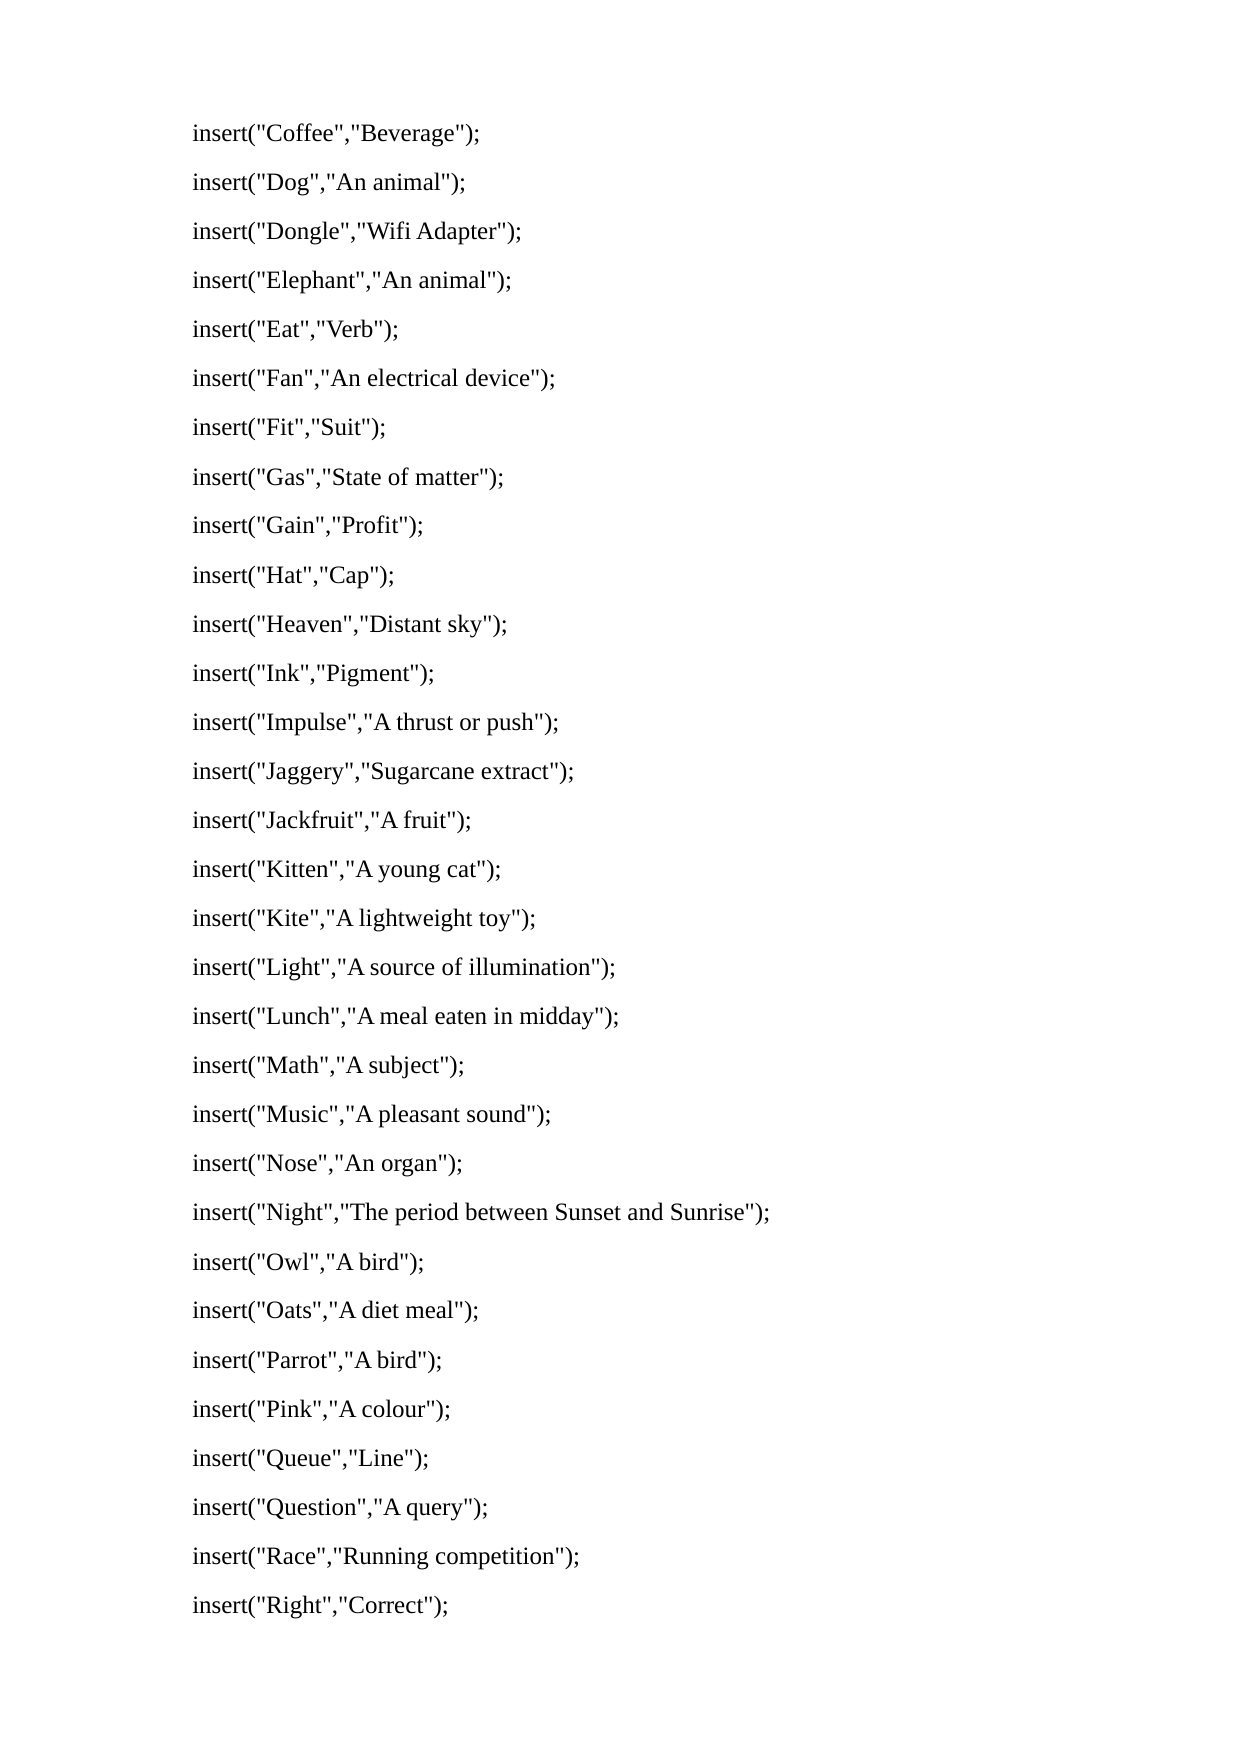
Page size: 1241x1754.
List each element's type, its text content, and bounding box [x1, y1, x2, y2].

text insert("Kitten","A young cat"); [118, 854, 1122, 883]
text insert("Elephant","An animal"); [118, 265, 1122, 294]
text insert("Heaven","Distant sky"); [118, 609, 1122, 637]
text insert("Dog","An animal"); [118, 167, 1122, 196]
text insert("Lunch","A meal eaten in midday"); [118, 1001, 1122, 1030]
text insert("Ink","Pigment"); [118, 658, 1122, 687]
text insert("Jackfruit","A fruit"); [118, 805, 1122, 834]
text insert("Nose","An organ"); [118, 1148, 1122, 1177]
text insert("Fan","An electrical device"); [118, 363, 1122, 392]
text insert("Question","A query"); [118, 1492, 1122, 1521]
text insert("Jaggery","Sugarcane extract"); [118, 756, 1122, 785]
text insert("Music","A pleasant sound"); [118, 1099, 1122, 1128]
text insert("Eat","Verb"); [118, 314, 1122, 343]
text insert("Hat","Cap"); [118, 560, 1122, 588]
text insert("Owl","A bird"); [118, 1247, 1122, 1275]
text insert("Dongle","Wifi Adapter"); [118, 216, 1122, 245]
text insert("Fit","Suit"); [118, 412, 1122, 441]
text insert("Queue","Line"); [118, 1443, 1122, 1472]
text insert("Pink","A colour"); [118, 1394, 1122, 1422]
text insert("Impulse","A thrust or push"); [118, 707, 1122, 736]
text insert("Race","Running competition"); [118, 1541, 1122, 1570]
text insert("Oats","A diet meal"); [118, 1296, 1122, 1324]
text insert("Light","A source of illumination"); [118, 952, 1122, 981]
text insert("Kite","A lightweight toy"); [118, 903, 1122, 932]
text insert("Night","The period between Sunset and Sunrise"); [118, 1197, 1122, 1226]
text insert("Coffee","Beverage"); [118, 118, 1122, 147]
text insert("Gain","Profit"); [118, 511, 1122, 539]
text insert("Right","Correct"); [118, 1590, 1122, 1619]
text insert("Math","A subject"); [118, 1050, 1122, 1079]
text insert("Gas","State of matter"); [118, 462, 1122, 490]
text insert("Parrot","A bird"); [118, 1345, 1122, 1373]
